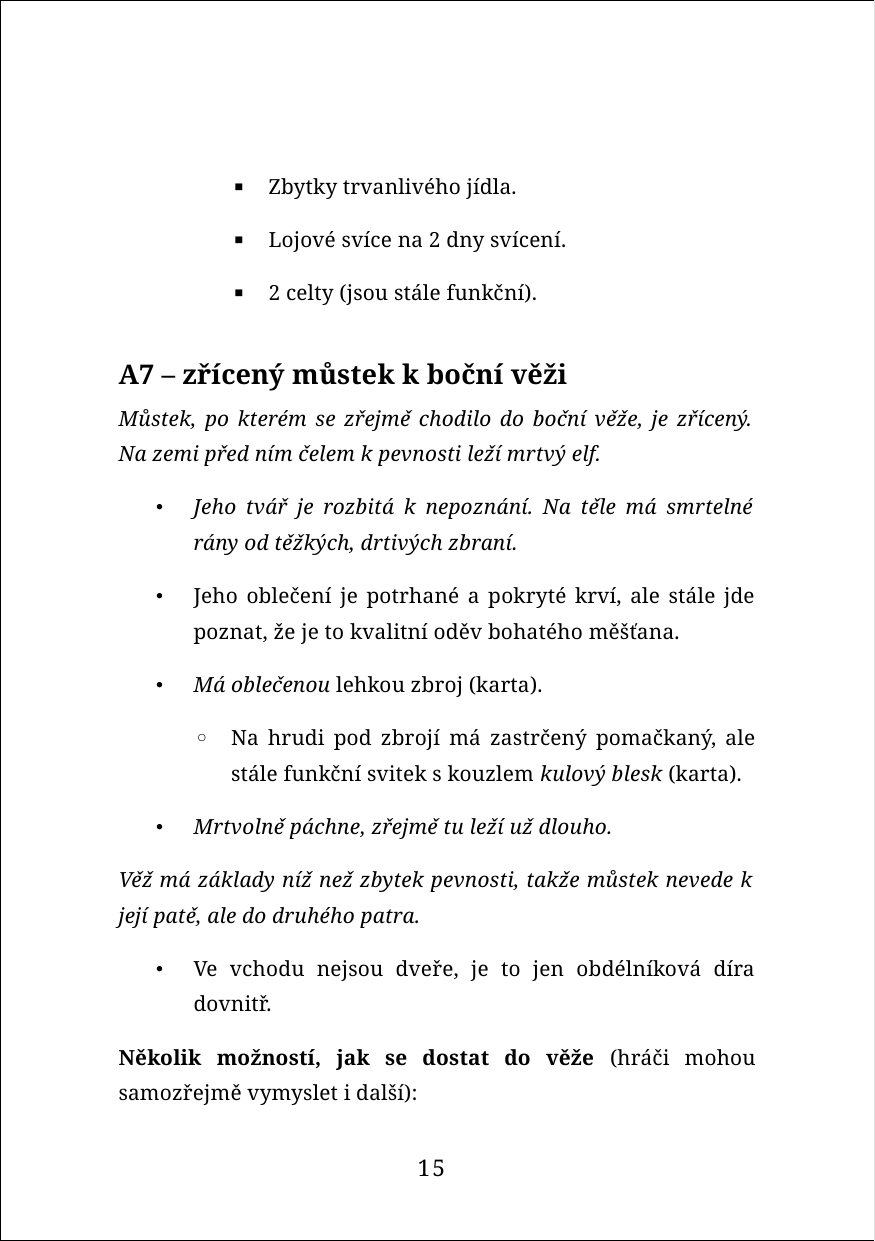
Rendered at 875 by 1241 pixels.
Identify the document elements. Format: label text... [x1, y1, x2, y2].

list 2 celty (jsou stále funkční). [231, 278, 756, 307]
text Několik možností, jak se dostat do věže (hráči mohou samozřejmě vymyslet i další): [118, 1043, 756, 1107]
list Ve vchodu nejsou dveře, je to jen obdélníková díra dovnitř. [156, 954, 756, 1018]
list Zbytky trvanlivého jídla. [231, 172, 756, 200]
subtitle A7 – zřícený můstek k boční věži [118, 355, 756, 392]
list Má oblečenou lehkou zbroj (karta). [156, 670, 756, 698]
text Můstek, po kterém se zřejmě chodilo do boční věže, je zřícený. Na zemi před ním čelem k pevnosti leží mrtvý elf. [118, 404, 756, 468]
list Na hrudi pod zbrojí má zastrčený pomačkaný, ale stále funkční svitek s kouzlem kulový blesk (karta). [193, 723, 756, 787]
text Věž má základy níž než zbytek pevnosti, takže můstek nevede k její patě, ale do druhého patra. [118, 865, 756, 929]
list Jeho oblečení je potrhané a pokryté krví, ale stále jde poznat, že je to kvalitní oděv bohatého měšťana. [156, 581, 756, 645]
list Jeho tvář je rozbitá k nepoznání. Na těle má smrtelné rány od těžkých, drtivých zbraní. [156, 492, 756, 556]
list Mrtvolně páchne, zřejmě tu leží už dlouho. [156, 812, 756, 840]
list Lojové svíce na 2 dny svícení. [231, 225, 756, 253]
